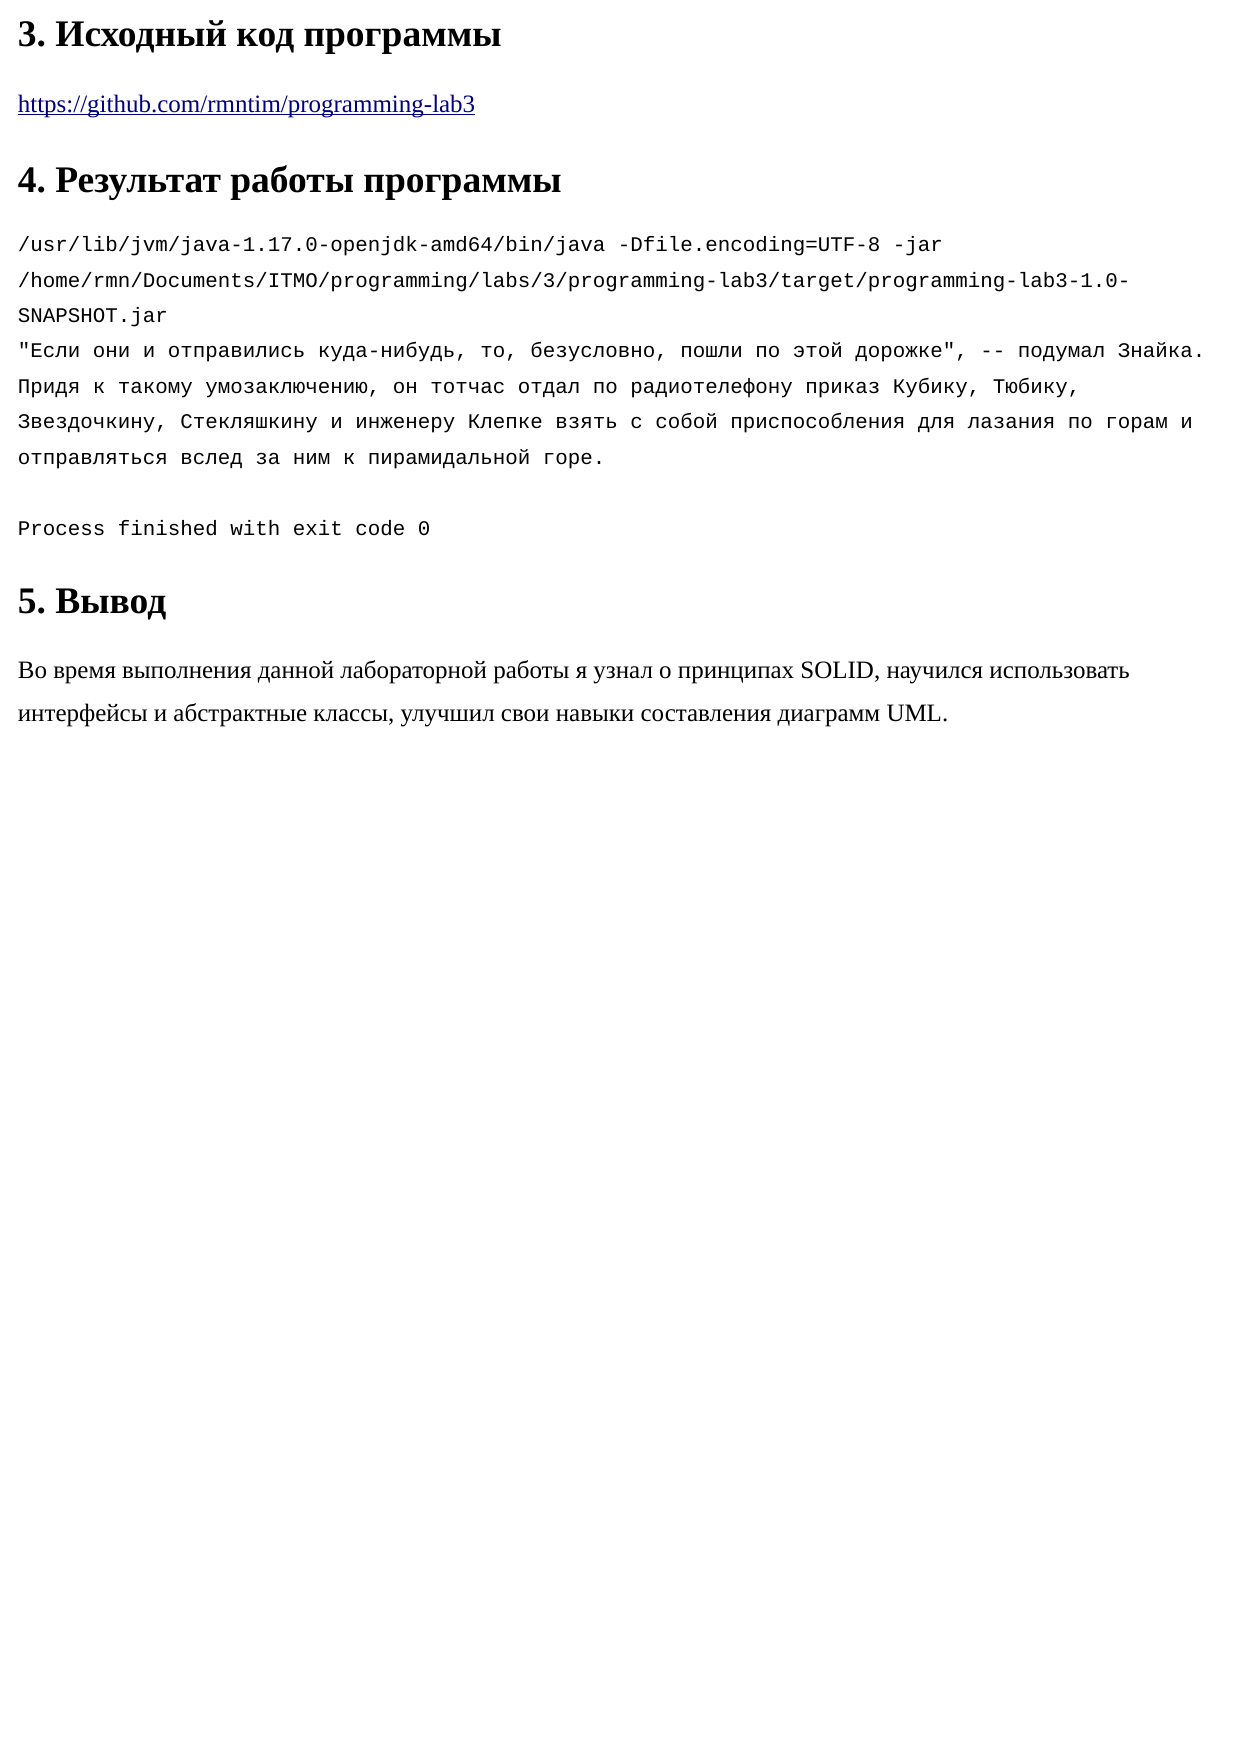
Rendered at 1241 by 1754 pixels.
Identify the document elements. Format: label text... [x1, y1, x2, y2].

subtitle 5. Вывод [18, 578, 1231, 621]
text Придя к такому умозаключению, он тотчас отдал по радиотелефону приказ Кубику, Тюбику, Звездочкину, Стекляшкину и инженеру Клепке взять с собой приспособления для лазания по горам и отправляться вслед за ним к пирамидальной горе. [18, 376, 1231, 470]
text Process finished with exit code 0 [18, 518, 1231, 541]
subtitle 4. Результат работы программы [18, 157, 1231, 200]
text https://github.com/rmntim/programming-lab3 [18, 89, 1231, 118]
text /usr/lib/jvm/java-1.17.0-openjdk-amd64/bin/java -Dfile.encoding=UTF-8 -jar /home/rmn/Documents/ITMO/programming/labs/3/programming-lab3/target/programming-lab3-1.0-SNAPSHOT.jar [18, 234, 1231, 329]
text Во время выполнения данной лабораторной работы я узнал о принципах SOLID, научился использовать интерфейсы и абстрактные классы, улучшил свои навыки составления диаграмм UML. [18, 655, 1231, 727]
subtitle 3. Исходный код программы [18, 12, 1231, 55]
text "Если они и отправились куда-нибудь, то, безусловно, пошли по этой дорожке", -- подумал Знайка. [18, 341, 1231, 364]
